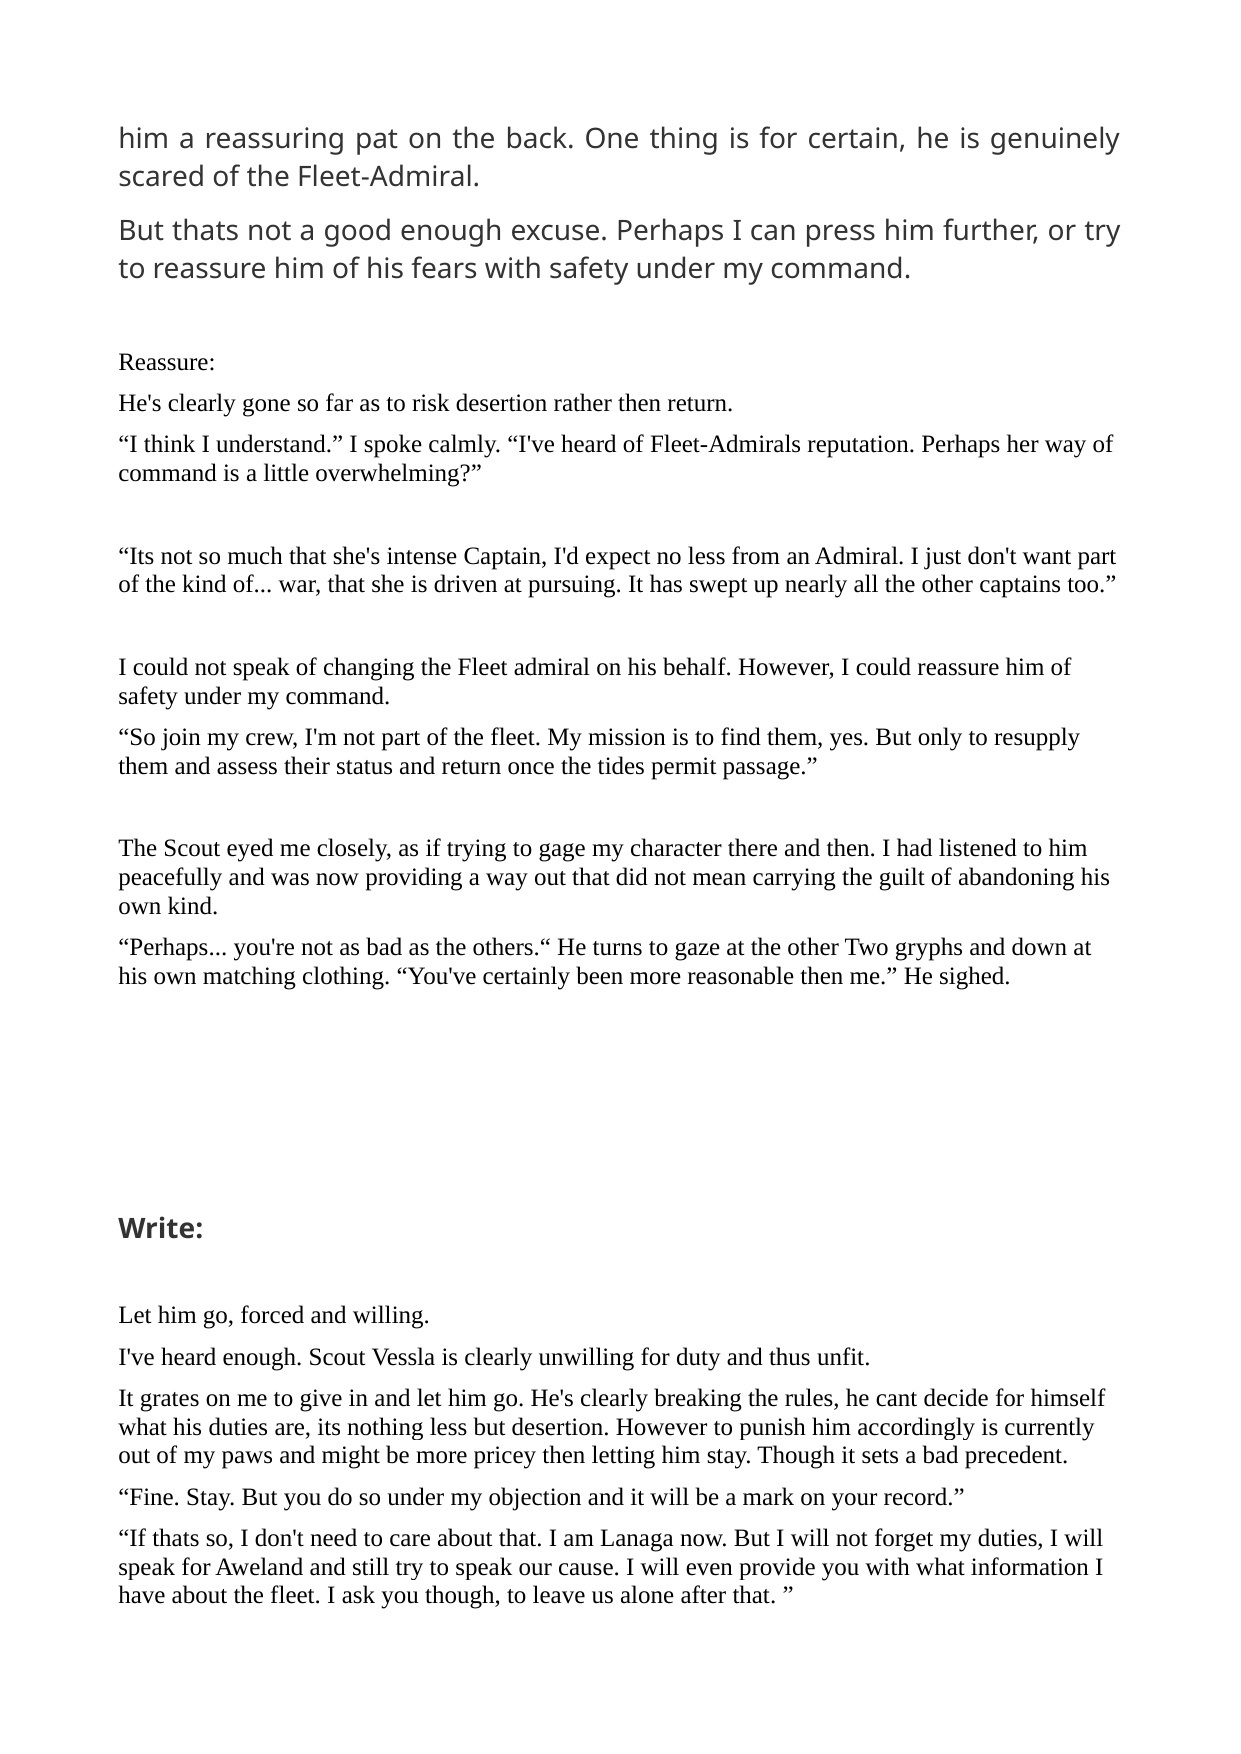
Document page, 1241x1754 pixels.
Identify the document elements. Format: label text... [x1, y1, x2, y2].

text I could not speak of changing the Fleet admiral on his behalf. However, I could reassure him of safety under my command. [118, 652, 1122, 709]
text The Scout eyed me closely, as if trying to gage my character there and then. I had listened to him peacefully and was now providing a way out that did not mean carrying the guilt of abandoning his own kind. [118, 833, 1122, 919]
text “Perhaps... you're not as bad as the others.“ He turns to gaze at the other Two gryphs and down at his own matching clothing. “You've certainly been more reasonable then me.” He sighed. [118, 932, 1122, 989]
text It grates on me to give in and let him go. He's clearly breaking the rules, he cant decide for himself what his duties are, its nothing less but desertion. However to punish him accordingly is currently out of my paws and might be more pricey then letting him stay. Though it sets a bad precedent. [118, 1383, 1122, 1469]
text Write: [118, 1208, 1122, 1247]
text “So join my crew, I'm not part of the fleet. My mission is to find them, yes. But only to resupply them and assess their status and return once the tides permit passage.” [118, 722, 1122, 779]
text Reassure: [118, 347, 1122, 376]
text Let him go, forced and willing. [118, 1300, 1122, 1329]
text “If thats so, I don't need to care about that. I am Lanaga now. But I will not forget my duties, I will speak for Aweland and still try to speak our cause. I will even provide you with what information I have about the fleet. I ask you though, to leave us alone after that. ” [118, 1523, 1122, 1609]
text “Fine. Stay. But you do so under my objection and it will be a mark on your record.” [118, 1482, 1122, 1510]
text But thats not a good enough excuse. Perhaps I can press him further, or try to reassure him of his fears with safety under my command. [118, 210, 1122, 287]
text him a reassuring pat on the back. One thing is for certain, he is genuinely scared of the Fleet-Admiral. [118, 118, 1122, 195]
text “Its not so much that she's intense Captain, I'd expect no less from an Admiral. I just don't want part of the kind of... war, that she is driven at pursuing. It has swept up nearly all the other captains too.” [118, 541, 1122, 598]
text He's clearly gone so far as to risk desertion rather then return. [118, 388, 1122, 417]
text I've heard enough. Scout Vessla is clearly unwilling for duty and thus unfit. [118, 1342, 1122, 1370]
text “I think I understand.” I spoke calmly. “I've heard of Fleet-Admirals reputation. Perhaps her way of command is a little overwhelming?” [118, 429, 1122, 487]
